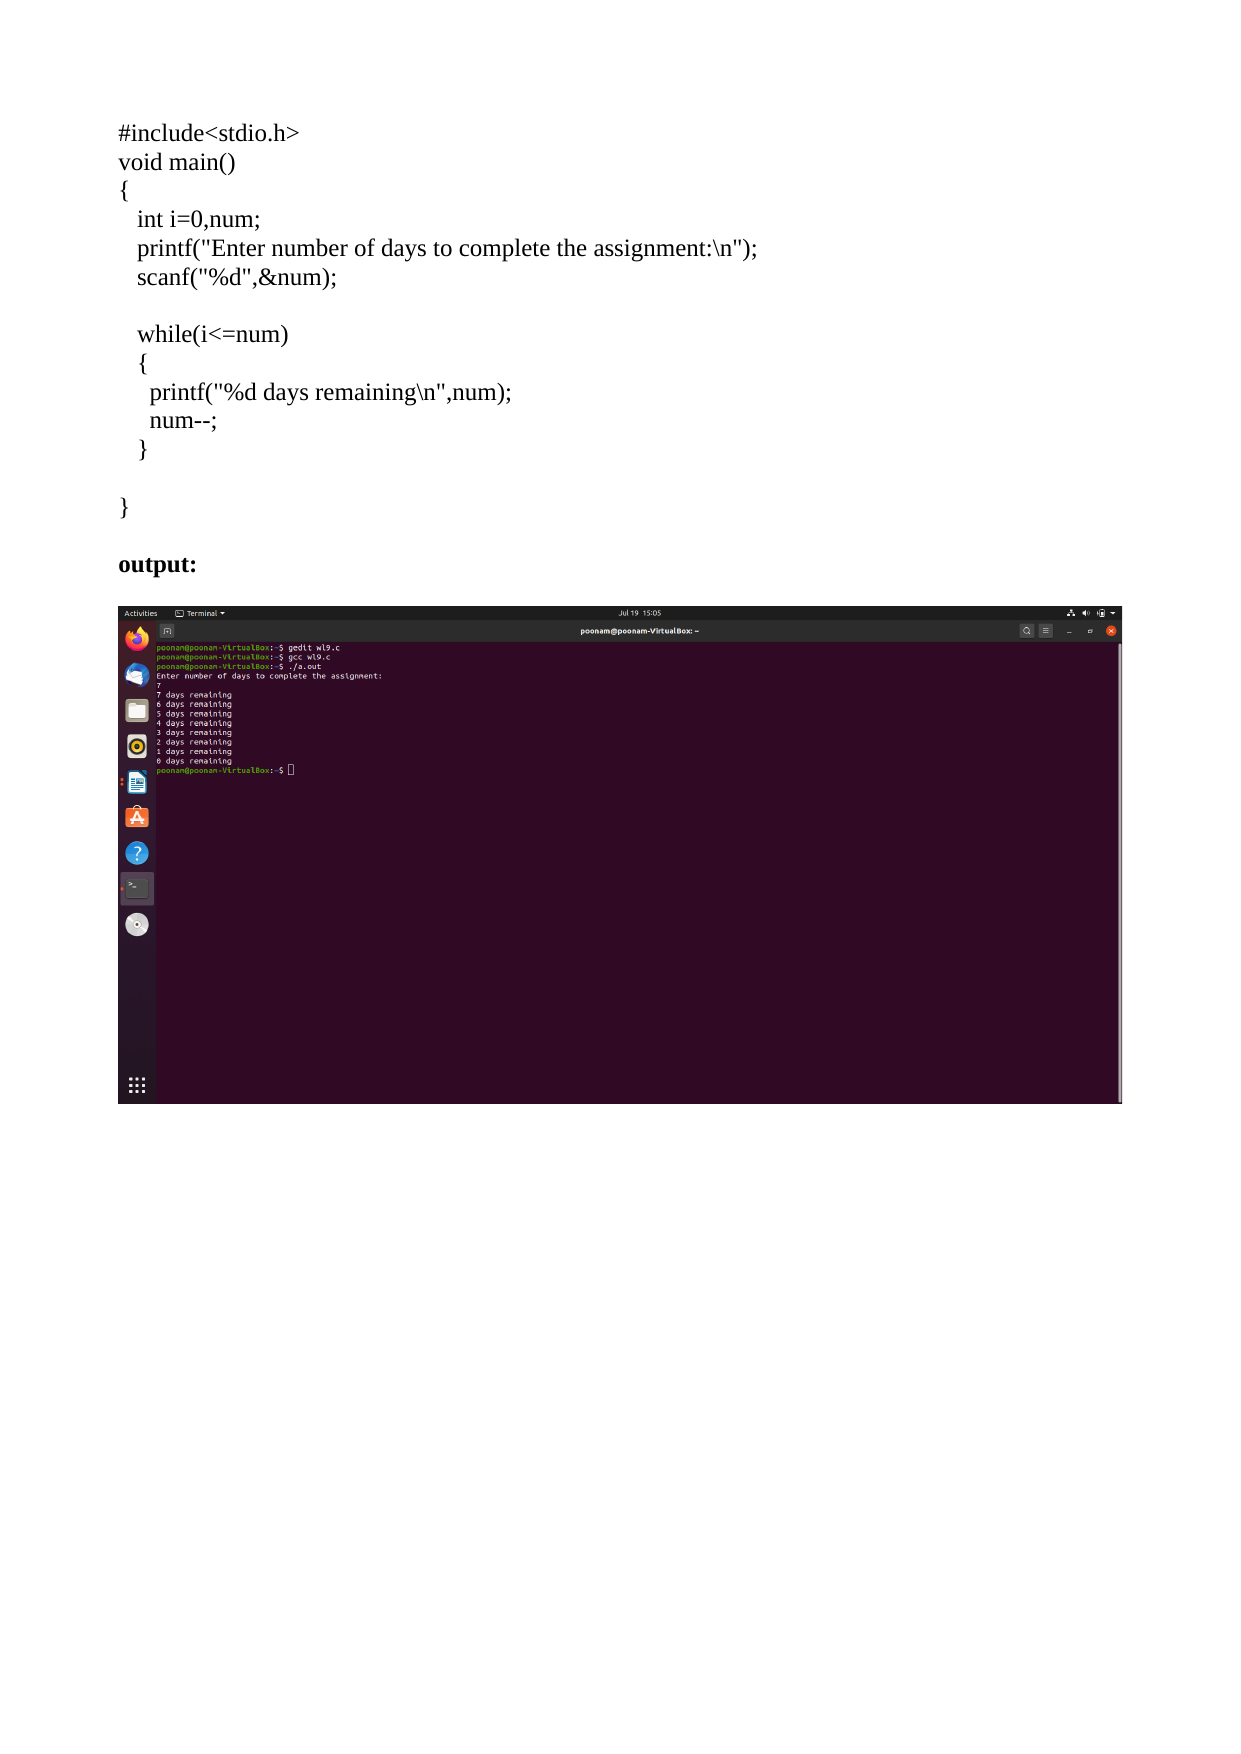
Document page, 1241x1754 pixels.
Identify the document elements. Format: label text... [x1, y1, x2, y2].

text output: [118, 549, 1122, 578]
text } [118, 492, 1122, 521]
text printf("%d days remaining\n",num); [118, 377, 1122, 406]
text scanf("%d",&num); [118, 262, 1122, 291]
text printf("Enter number of days to complete the assignment:\n"); [118, 233, 1122, 262]
text #include<stdio.h> [118, 118, 1122, 147]
text int i=0,num; [118, 204, 1122, 233]
text { [118, 348, 1122, 377]
text void main() [118, 147, 1122, 176]
text num--; [118, 406, 1122, 434]
text } [118, 434, 1122, 463]
text { [118, 176, 1122, 204]
picture [118, 606, 1123, 1104]
text while(i<=num) [118, 319, 1122, 348]
